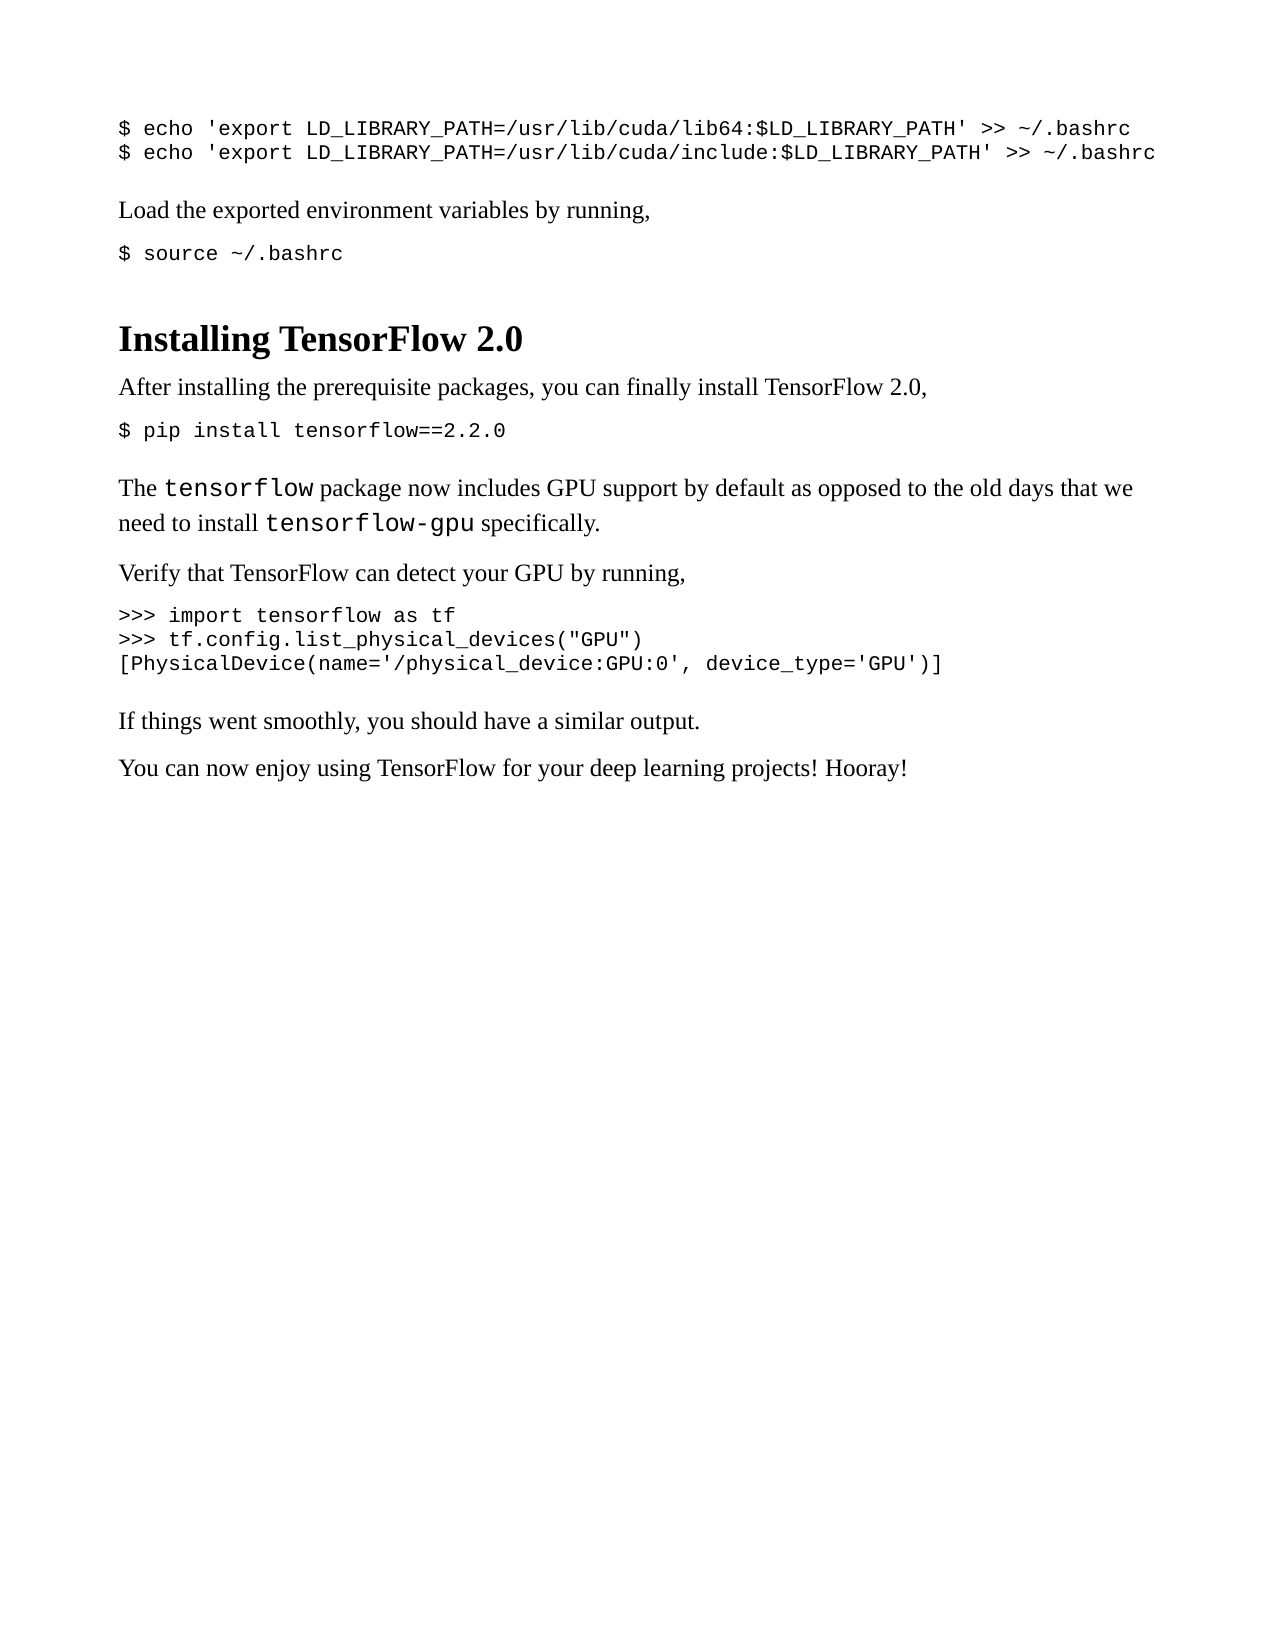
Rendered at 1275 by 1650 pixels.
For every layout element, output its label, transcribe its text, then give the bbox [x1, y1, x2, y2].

text The tensorflow package now includes GPU support by default as opposed to the old days that we need to install tensorflow-gpu specifically. [118, 473, 1157, 539]
text $ echo 'export LD_LIBRARY_PATH=/usr/lib/cuda/lib64:$LD_LIBRARY_PATH' >> ~/.bashrc [118, 118, 1157, 142]
text $ source ~/.bashrc [118, 242, 1157, 266]
text >>> tf.config.list_physical_devices("GPU") [118, 629, 1157, 653]
text After installing the prerequisite packages, you can finally install TensorFlow 2.0, [118, 372, 1157, 401]
text Verify that TensorFlow can detect your GPU by running, [118, 558, 1157, 587]
text $ pip install tensorflow==2.2.0 [118, 420, 1157, 443]
text If things went smoothly, you should have a similar output. [118, 706, 1157, 735]
text Load the exported environment variables by running, [118, 195, 1157, 224]
text [PhysicalDevice(name='/physical_device:GPU:0', device_type='GPU')] [118, 653, 1157, 676]
subtitle Installing TensorFlow 2.0 [118, 316, 1157, 359]
text $ echo 'export LD_LIBRARY_PATH=/usr/lib/cuda/include:$LD_LIBRARY_PATH' >> ~/.bashrc [118, 142, 1157, 165]
text You can now enjoy using TensorFlow for your deep learning projects! Hooray! [118, 753, 1157, 782]
text >>> import tensorflow as tf [118, 606, 1157, 629]
